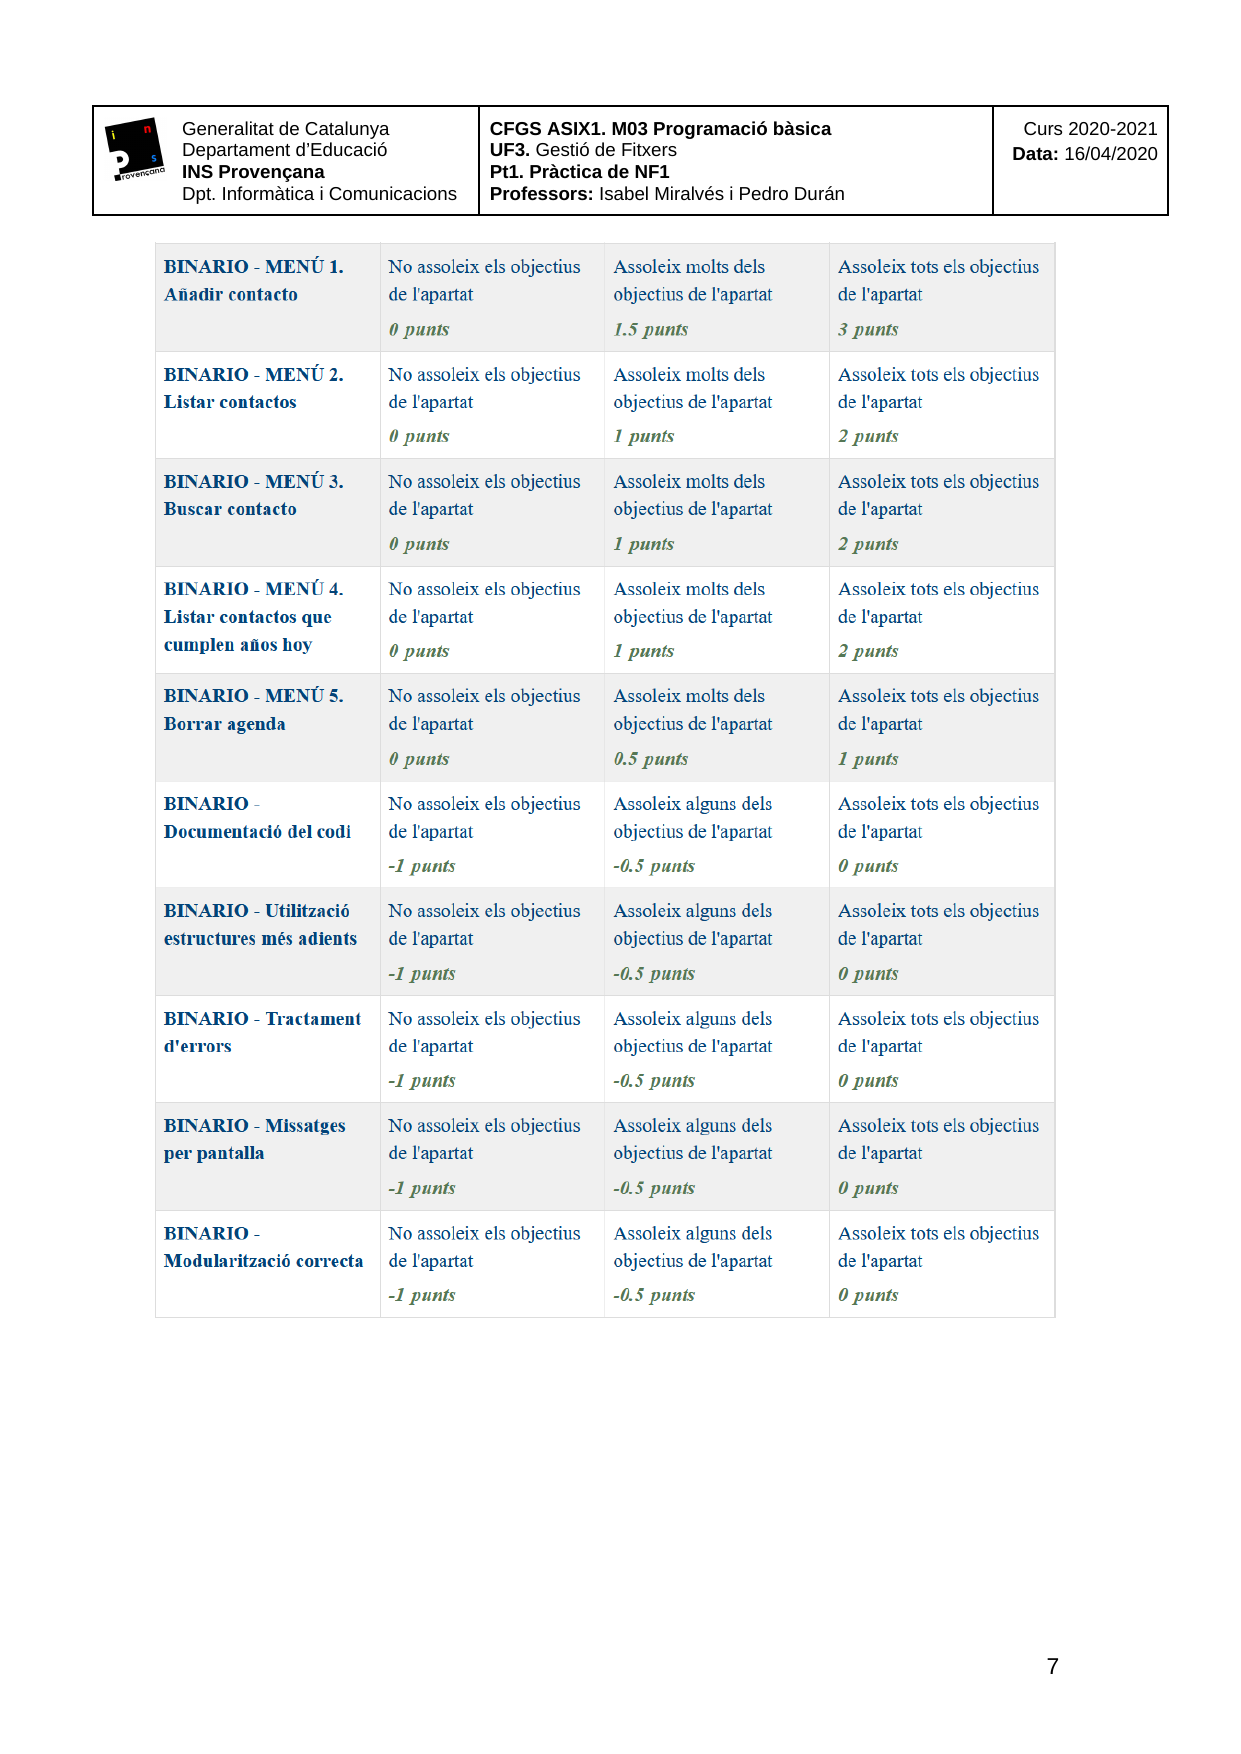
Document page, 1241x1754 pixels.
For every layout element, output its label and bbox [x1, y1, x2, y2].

picture [150, 242, 1060, 1322]
picture [103, 117, 167, 181]
